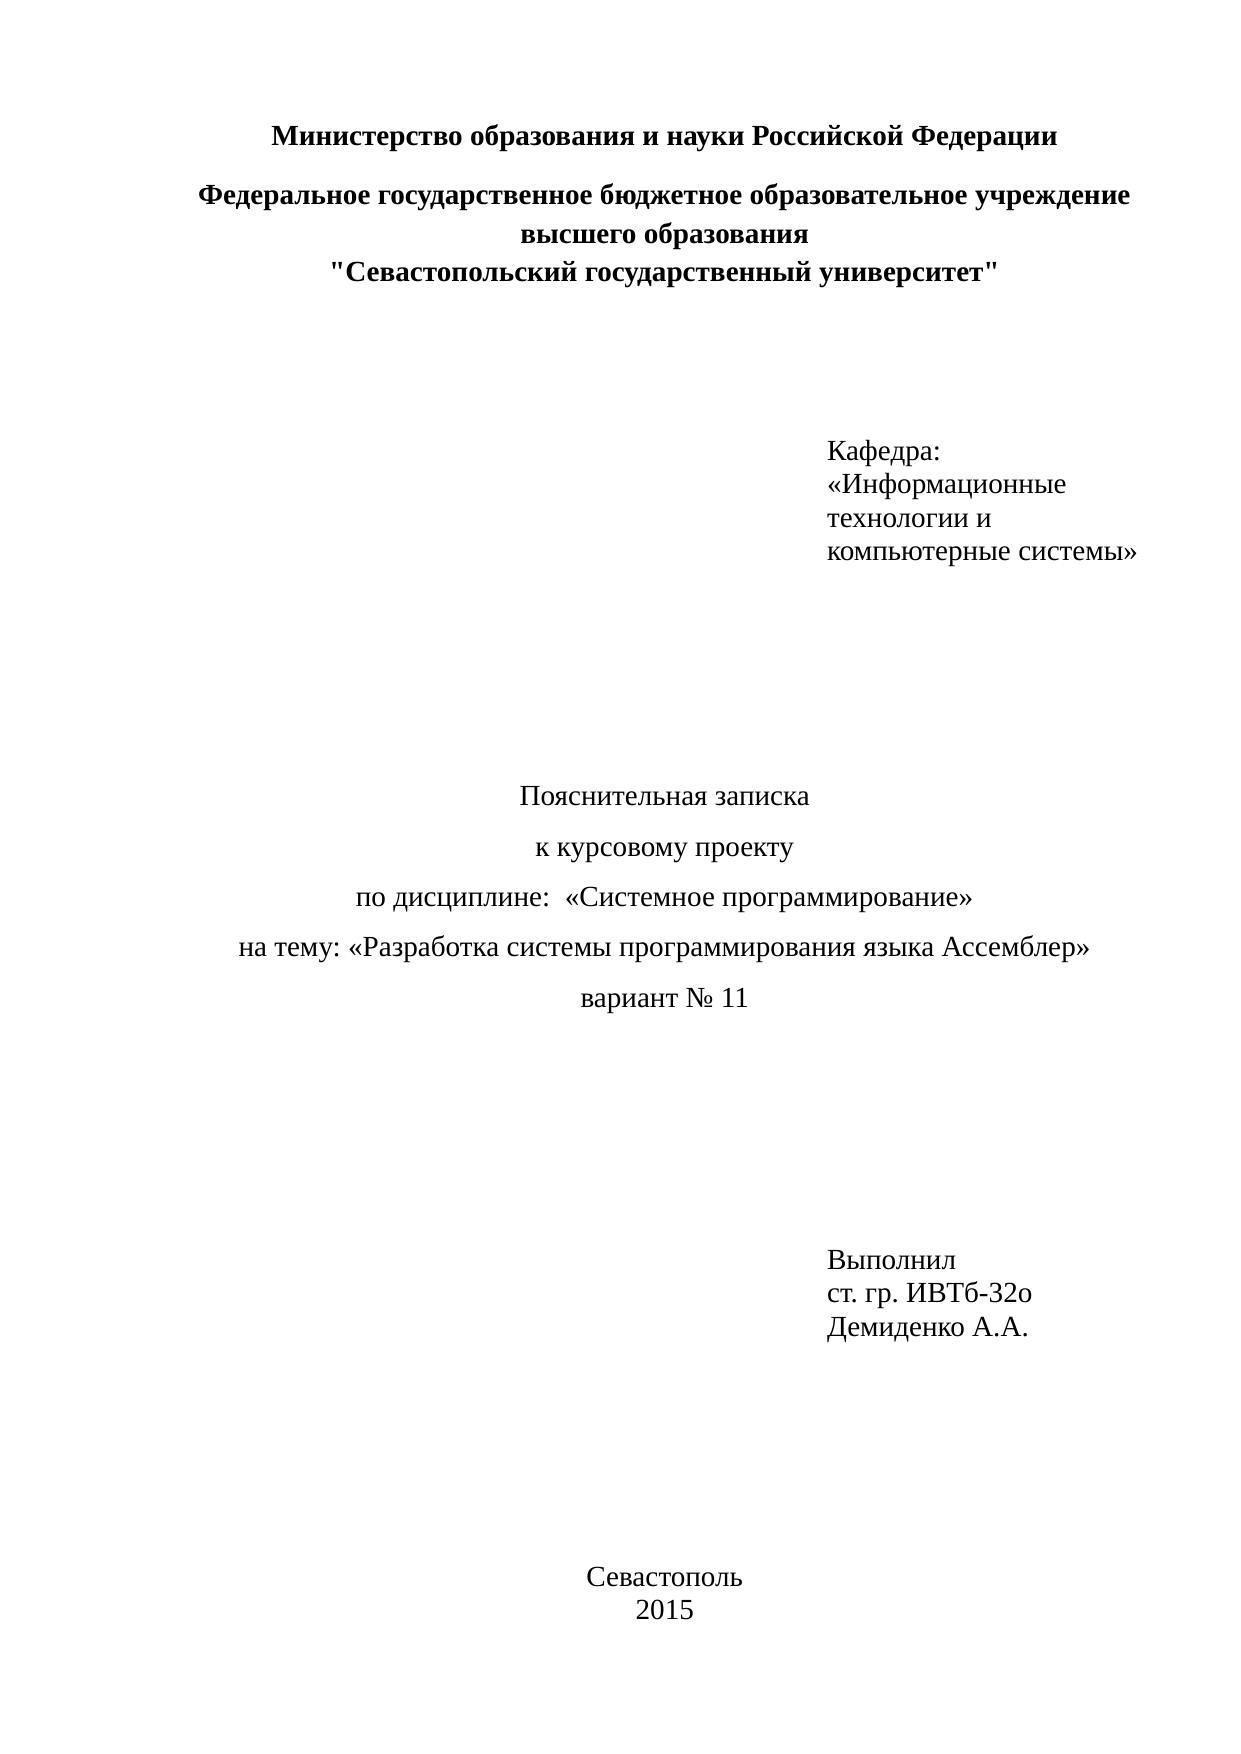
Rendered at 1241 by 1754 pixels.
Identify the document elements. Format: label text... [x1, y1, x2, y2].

text вариант № 11 [177, 980, 1152, 1013]
text Федеральное государственное бюджетное образовательное учреждение высшего образования "Севастопольский государственный университет" [177, 177, 1152, 288]
text 2015 [177, 1592, 1152, 1626]
text на тему: «Разработка системы программирования языка Ассемблер» [177, 929, 1152, 963]
text Министерство образования и науки Российской Федерации [177, 118, 1152, 152]
text Демиденко А.А. [827, 1309, 1152, 1342]
text Кафедра: «Информационные технологии и компьютерные системы» [827, 433, 1152, 567]
text Пояснительная записка [177, 778, 1152, 812]
text Севастополь [177, 1559, 1152, 1592]
text к курсовому проекту [177, 829, 1152, 862]
text ст. гр. ИВТб-32о [827, 1275, 1152, 1309]
text по дисциплине: «Системное программирование» [177, 879, 1152, 913]
text Выполнил [827, 1242, 1152, 1275]
